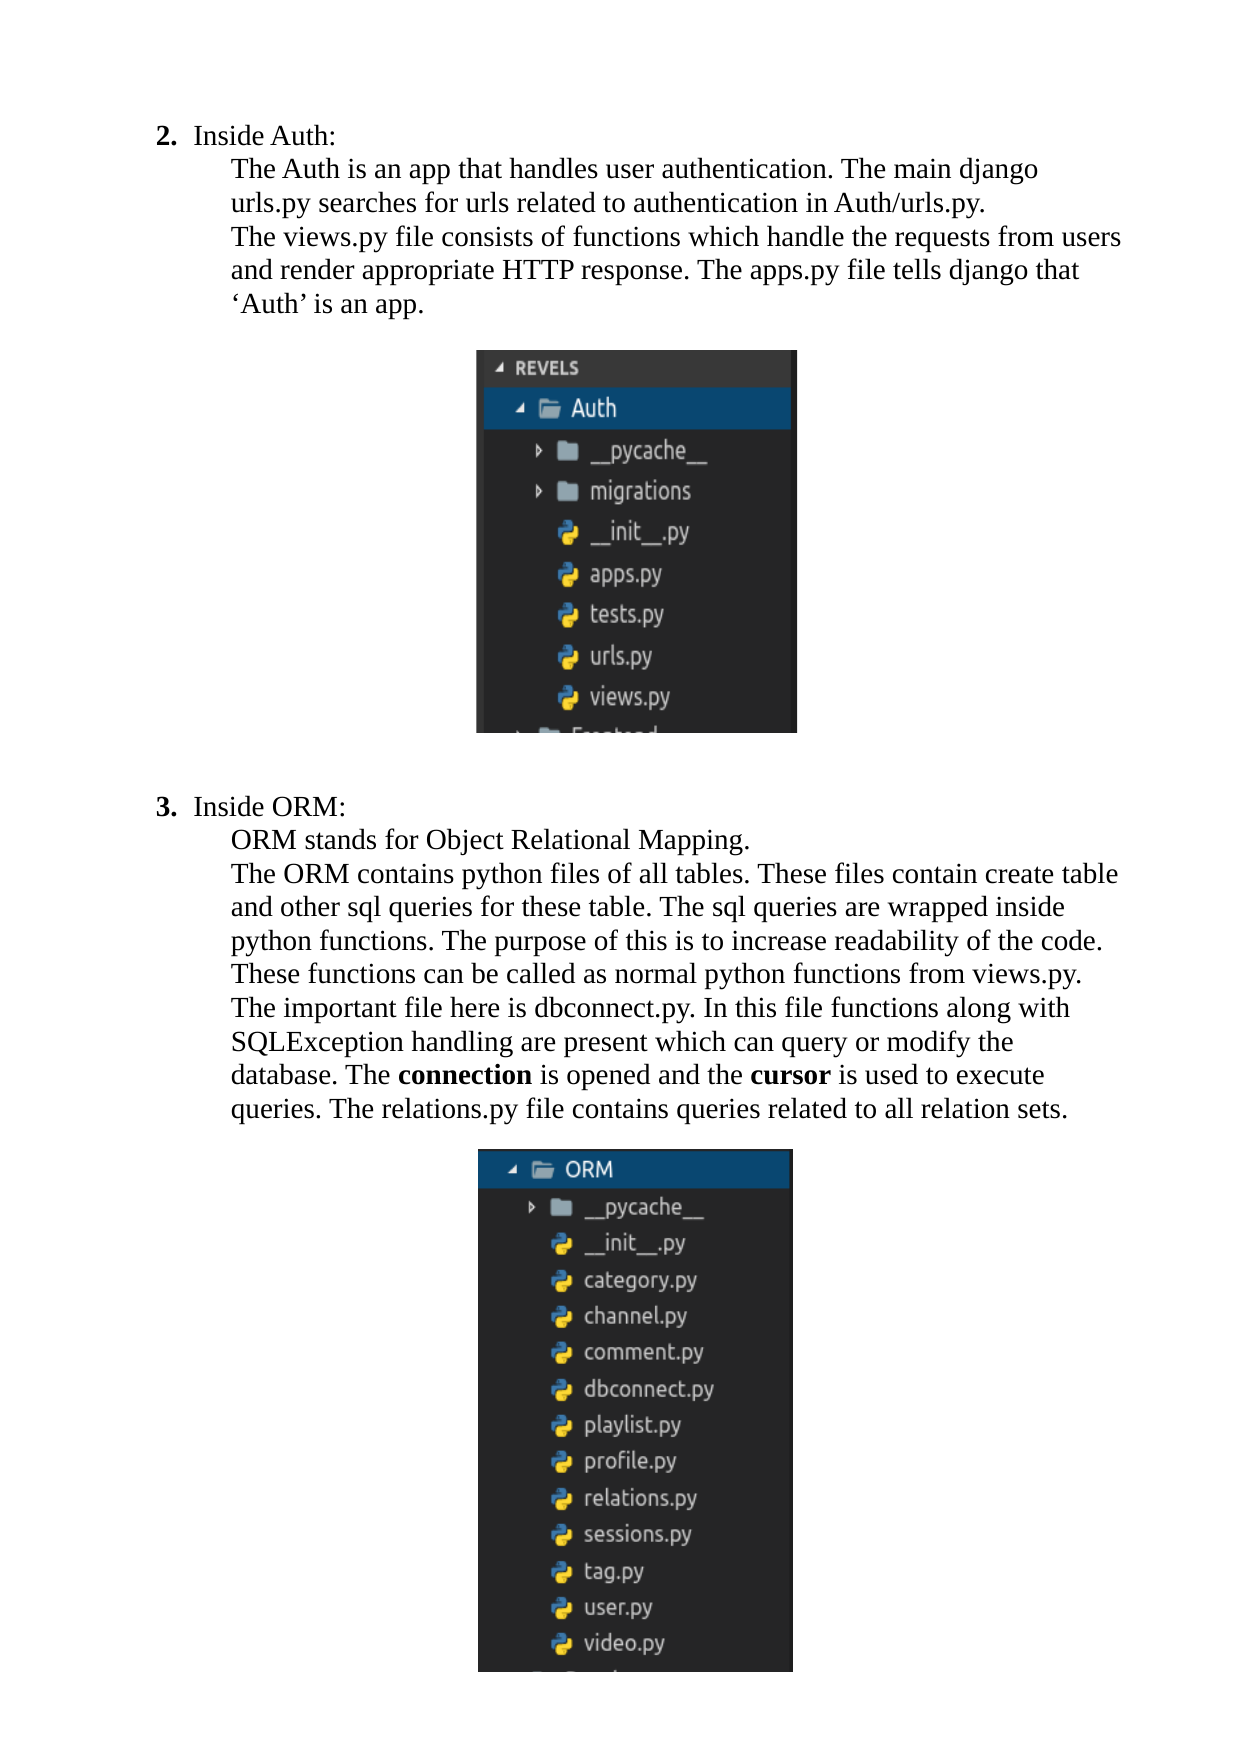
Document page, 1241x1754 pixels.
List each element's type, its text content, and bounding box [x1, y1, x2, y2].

list The ORM contains python files of all tables. These files contain create table and other sql queries for these table. The sql queries are wrapped inside python functions. The purpose of this is to increase readability of the code. These functions can be called as normal python functions from views.py. The important file here is dbconnect.py. In this file functions along with SQLException handling are present which can query or modify the database. The connection is opened and the cursor is used to execute queries. The relations.py file contains queries related to all relation sets. [193, 856, 1122, 1124]
list Inside Auth: [156, 118, 1122, 152]
picture [476, 350, 505, 733]
picture [478, 1149, 510, 1672]
list The views.py file consists of functions which handle the requests from users and render appropriate HTTP response. The apps.py file tells django that ‘Auth’ is an app. [193, 219, 1122, 319]
list ORM stands for Object Relational Mapping. [193, 822, 1122, 856]
list Inside ORM: [156, 789, 1122, 822]
list The Auth is an app that handles user authentication. The main django urls.py searches for urls related to authentication in Auth/urls.py. [193, 152, 1122, 219]
